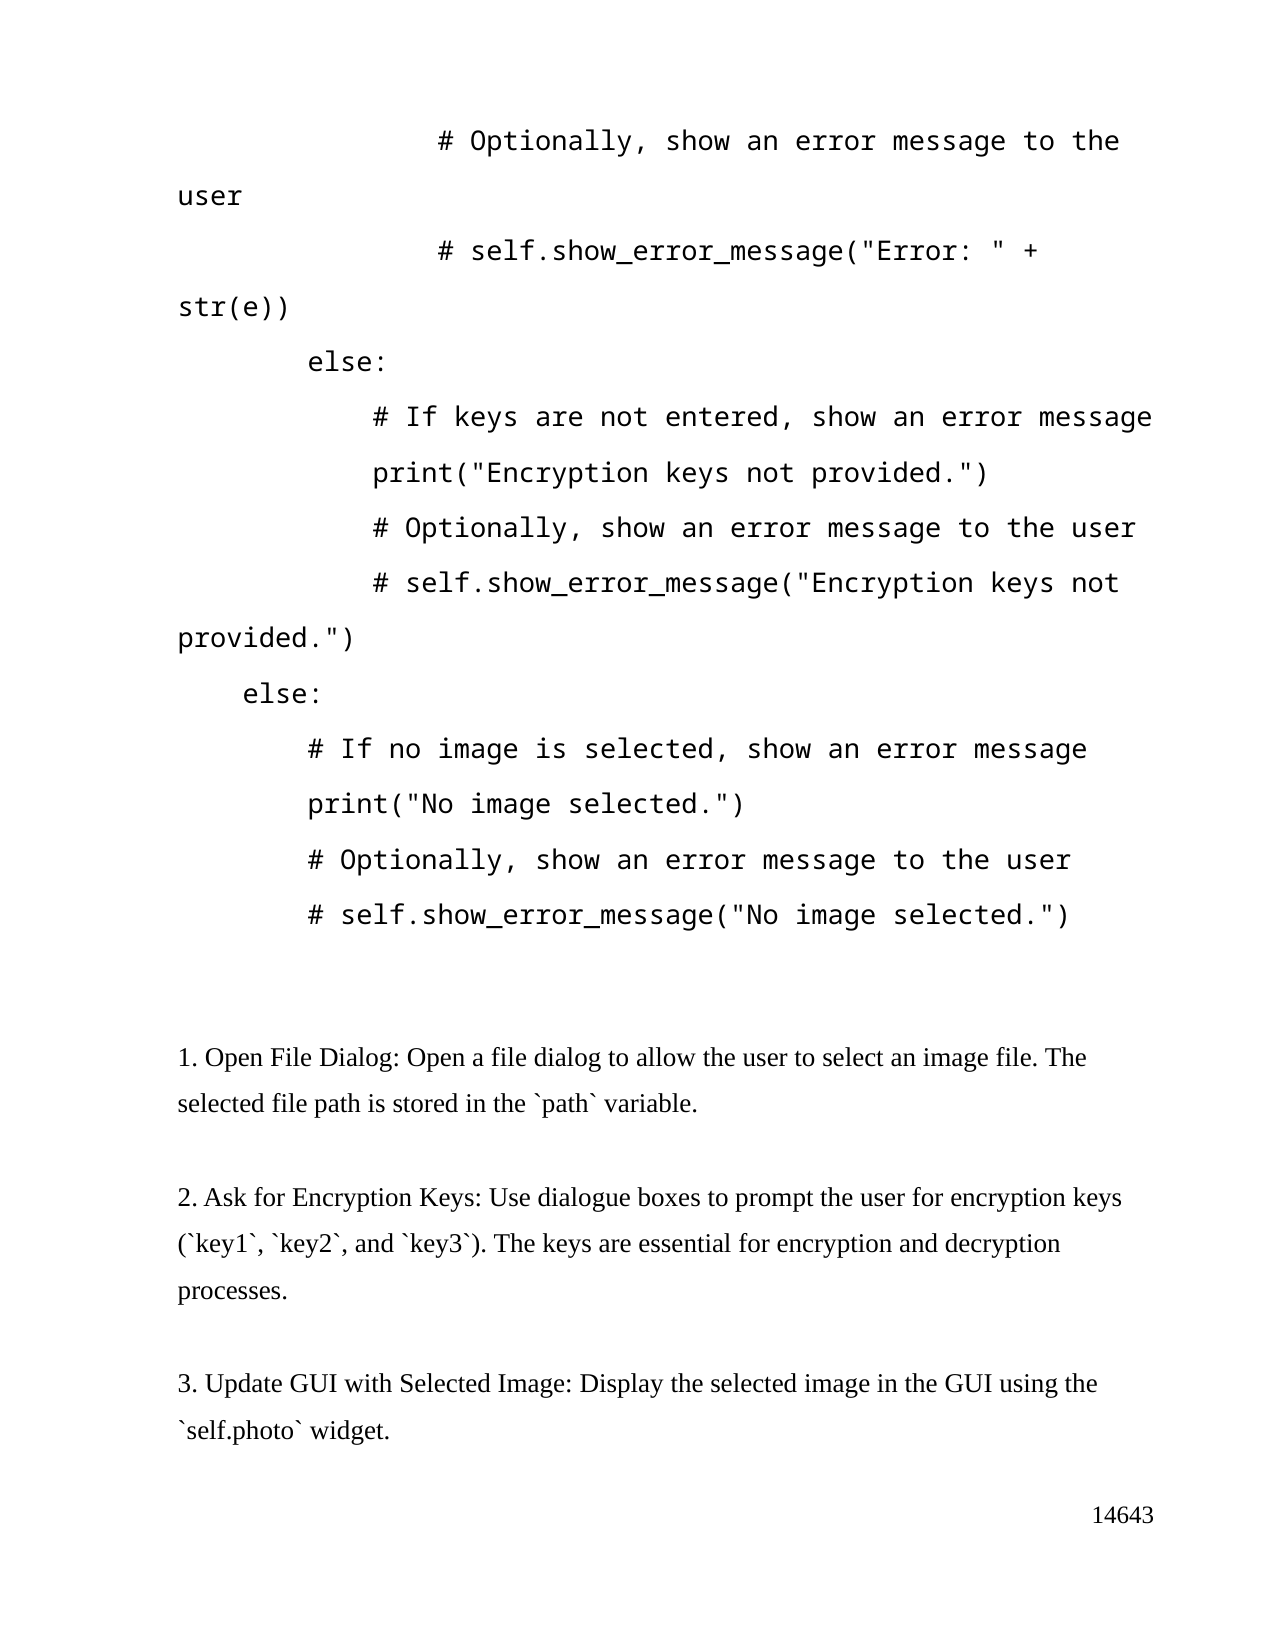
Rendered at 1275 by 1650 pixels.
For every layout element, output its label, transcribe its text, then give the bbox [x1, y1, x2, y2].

text 1. Open File Dialog: Open a file dialog to allow the user to select an image file. The selected file path is stored in the `path` variable. [177, 1041, 1154, 1118]
text # self.show_error_message("Error: " + str(e)) [177, 232, 1154, 324]
text # If no image is selected, show an error message [177, 729, 1154, 766]
text # Optionally, show an error message to the user [177, 508, 1154, 545]
text # Optionally, show an error message to the user [177, 840, 1154, 877]
text # If keys are not entered, show an error message [177, 398, 1154, 434]
text 3. Update GUI with Selected Image: Display the selected image in the GUI using the `self.photo` widget. [177, 1367, 1154, 1445]
text # self.show_error_message("No image selected.") [177, 896, 1154, 932]
text # Optionally, show an error message to the user [177, 121, 1154, 213]
text else: [177, 342, 1154, 379]
text print("No image selected.") [177, 785, 1154, 822]
text # self.show_error_message("Encryption keys not provided.") [177, 564, 1154, 656]
text else: [177, 674, 1154, 711]
text 2. Ask for Encryption Keys: Use dialogue boxes to prompt the user for encryption keys (`key1`, `key2`, and `key3`). The keys are essential for encryption and decryption processes. [177, 1181, 1154, 1305]
text print("Encryption keys not provided.") [177, 453, 1154, 490]
